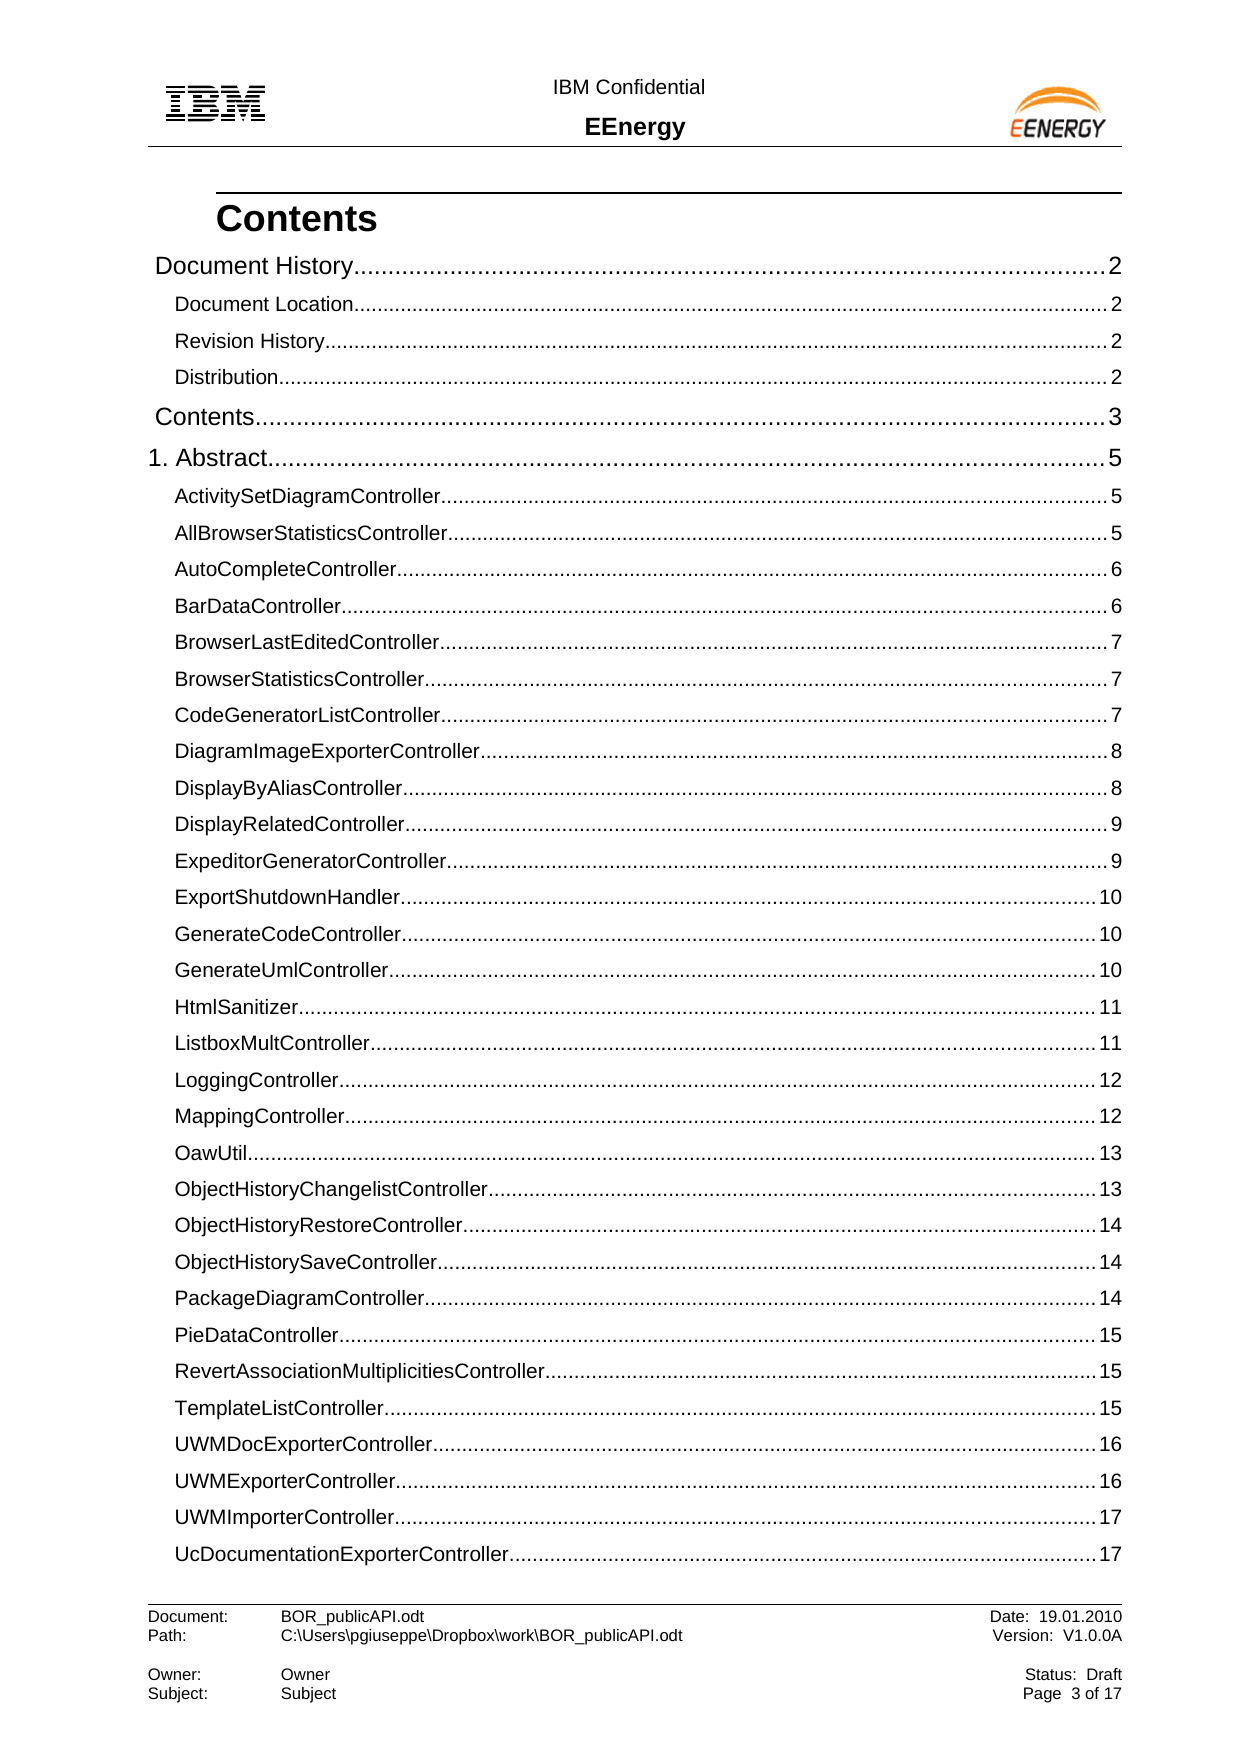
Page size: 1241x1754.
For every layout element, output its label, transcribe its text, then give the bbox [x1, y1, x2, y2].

text PackageDiagramController 14 [168, 1286, 1122, 1310]
text GenerateUmlController 10 [168, 958, 1122, 982]
text AllBrowserStatisticsController 5 [168, 521, 1122, 544]
text AutoCompleteController 6 [168, 557, 1122, 581]
text Revision History 2 [168, 329, 1122, 353]
text UWMImporterController 17 [168, 1505, 1122, 1529]
text PieDataController 15 [168, 1323, 1122, 1347]
text ObjectHistoryRestoreController 14 [168, 1213, 1122, 1237]
text OawUtil 13 [168, 1140, 1122, 1164]
text UcDocumentationExporterController 17 [168, 1541, 1122, 1565]
text HtmlSanitizer 11 [168, 994, 1122, 1018]
text BrowserStatisticsController 7 [168, 666, 1122, 690]
subtitle Contents [216, 194, 1122, 239]
text Document History 2 [148, 251, 1122, 280]
text RevertAssociationMultiplicitiesController 15 [168, 1359, 1122, 1383]
text Document Location 2 [168, 292, 1122, 316]
text BarDataController 6 [168, 593, 1122, 617]
text TemplateListController 15 [168, 1396, 1122, 1419]
text UWMDocExporterController 16 [168, 1432, 1122, 1456]
text 1. Abstract 5 [148, 443, 1122, 472]
text ExportShutdownHandler 10 [168, 885, 1122, 909]
text ObjectHistorySaveController 14 [168, 1250, 1122, 1274]
text ListboxMultController 11 [168, 1031, 1122, 1055]
text ObjectHistoryChangelistController 13 [168, 1177, 1122, 1201]
text ExpeditorGeneratorController 9 [168, 849, 1122, 873]
text Distribution 2 [168, 365, 1122, 389]
text Contents 3 [148, 402, 1122, 430]
text DisplayRelatedController 9 [168, 812, 1122, 836]
text DisplayByAliasController 8 [168, 776, 1122, 800]
text MappingController 12 [168, 1104, 1122, 1128]
text UWMExporterController 16 [168, 1468, 1122, 1492]
text ActivitySetDiagramController 5 [168, 484, 1122, 508]
text LoggingController 12 [168, 1067, 1122, 1091]
text DiagramImageExporterController 8 [168, 739, 1122, 763]
text GenerateCodeController 10 [168, 922, 1122, 946]
picture [1010, 85, 1107, 139]
text BrowserLastEditedController 7 [168, 630, 1122, 654]
text CodeGeneratorListController 7 [168, 703, 1122, 727]
